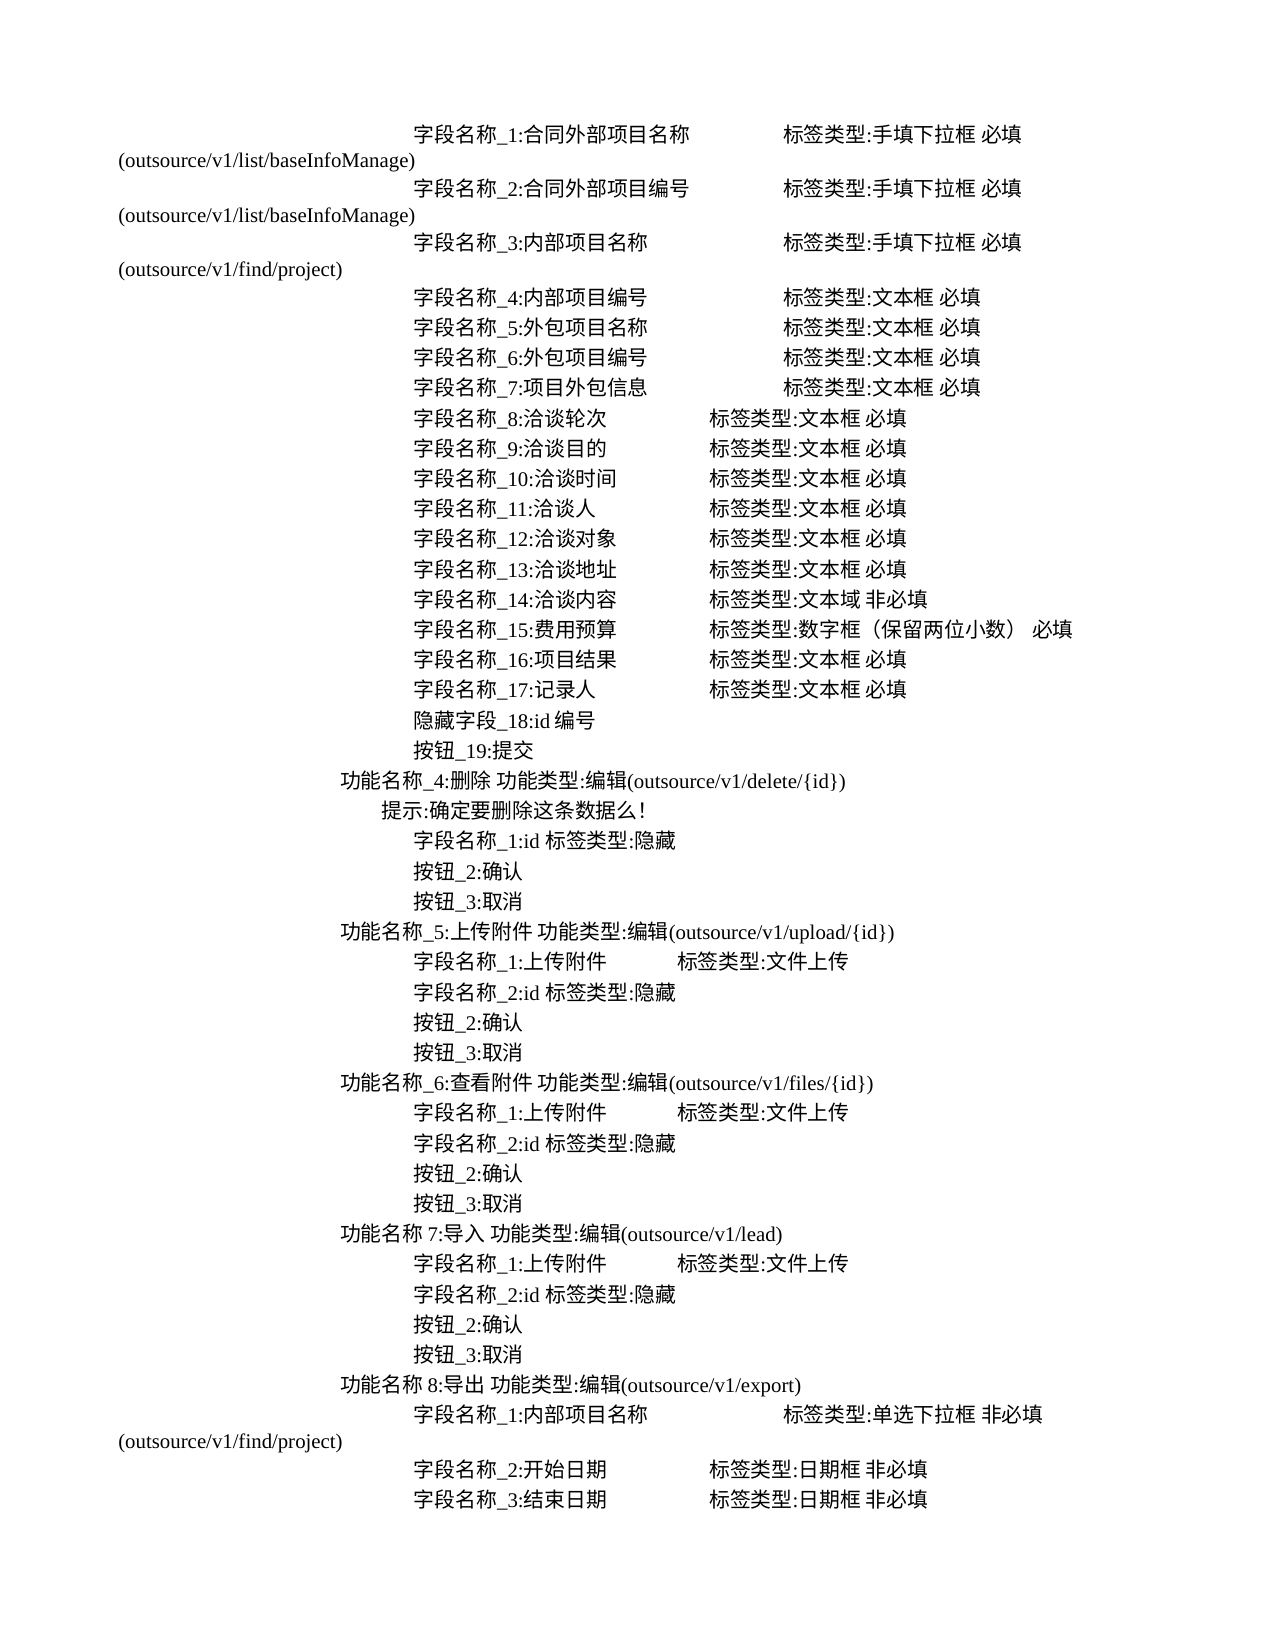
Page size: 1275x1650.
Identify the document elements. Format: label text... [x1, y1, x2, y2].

text (outsource/v1/find/project) [118, 257, 1157, 281]
text 功能名称_4:删除 功能类型:编辑(outsource/v1/delete/{id}) [118, 764, 1157, 794]
text 功能名称_5:上传附件 功能类型:编辑(outsource/v1/upload/{id}) [118, 915, 1157, 946]
text (outsource/v1/find/project) [118, 1429, 1157, 1453]
text 字段名称_3:内部项目名称 标签类型:手填下拉框 必填 [118, 227, 1157, 257]
text 字段名称_11:洽谈人 标签类型:文本框 必填 [118, 492, 1157, 523]
text 字段名称_1:id 标签类型:隐藏 [118, 825, 1157, 855]
text (outsource/v1/list/baseInfoManage) [118, 148, 1157, 172]
text 字段名称_10:洽谈时间 标签类型:文本框 必填 [118, 462, 1157, 492]
text (outsource/v1/list/baseInfoManage) [118, 203, 1157, 227]
text 字段名称_9:洽谈目的 标签类型:文本框 必填 [118, 432, 1157, 462]
text 字段名称_2:id 标签类型:隐藏 [118, 1278, 1157, 1308]
text 字段名称_2:合同外部项目编号 标签类型:手填下拉框 必填 [118, 172, 1157, 203]
text 隐藏字段_18:id编号 [118, 704, 1157, 734]
text 字段名称_5:外包项目名称 标签类型:文本框 必填 [118, 311, 1157, 341]
text 字段名称_8:洽谈轮次 标签类型:文本框 必填 [118, 402, 1157, 432]
text 字段名称_17:记录人 标签类型:文本框 必填 [118, 674, 1157, 704]
text 按钮_2:确认 [118, 1157, 1157, 1187]
text 字段名称_1:合同外部项目名称 标签类型:手填下拉框 必填 [118, 118, 1157, 148]
text 字段名称_6:外包项目编号 标签类型:文本框 必填 [118, 341, 1157, 372]
text 按钮_2:确认 [118, 1006, 1157, 1036]
text 按钮_2:确认 [118, 855, 1157, 885]
text 功能名称8:导出 功能类型:编辑(outsource/v1/export) [118, 1368, 1157, 1399]
text 字段名称_16:项目结果 标签类型:文本框 必填 [118, 643, 1157, 674]
text 按钮_3:取消 [118, 1187, 1157, 1217]
text 字段名称_13:洽谈地址 标签类型:文本框 必填 [118, 553, 1157, 583]
text 字段名称_2:开始日期 标签类型:日期框 非必填 [118, 1453, 1157, 1483]
text 字段名称_12:洽谈对象 标签类型:文本框 必填 [118, 523, 1157, 553]
text 按钮_19:提交 [118, 734, 1157, 764]
text 字段名称_1:上传附件 标签类型:文件上传 [118, 1097, 1157, 1127]
text 按钮_2:确认 [118, 1308, 1157, 1338]
text 字段名称_1:内部项目名称 标签类型:单选下拉框 非必填 [118, 1399, 1157, 1429]
text 字段名称_1:上传附件 标签类型:文件上传 [118, 946, 1157, 976]
text 提示:确定要删除这条数据么！ [118, 794, 1157, 825]
text 功能名称7:导入 功能类型:编辑(outsource/v1/lead) [118, 1217, 1157, 1248]
text 按钮_3:取消 [118, 1036, 1157, 1066]
text 字段名称_15:费用预算 标签类型:数字框（保留两位小数） 必填 [118, 613, 1157, 643]
text 字段名称_14:洽谈内容 标签类型:文本域 非必填 [118, 583, 1157, 613]
text 按钮_3:取消 [118, 1338, 1157, 1368]
text 按钮_3:取消 [118, 885, 1157, 915]
text 字段名称_4:内部项目编号 标签类型:文本框 必填 [118, 281, 1157, 311]
text 字段名称_2:id 标签类型:隐藏 [118, 976, 1157, 1006]
text 字段名称_7:项目外包信息 标签类型:文本框 必填 [118, 372, 1157, 402]
text 字段名称_1:上传附件 标签类型:文件上传 [118, 1248, 1157, 1278]
text 字段名称_3:结束日期 标签类型:日期框 非必填 [118, 1483, 1157, 1513]
text 字段名称_2:id 标签类型:隐藏 [118, 1127, 1157, 1157]
text 功能名称_6:查看附件 功能类型:编辑(outsource/v1/files/{id}) [118, 1066, 1157, 1097]
